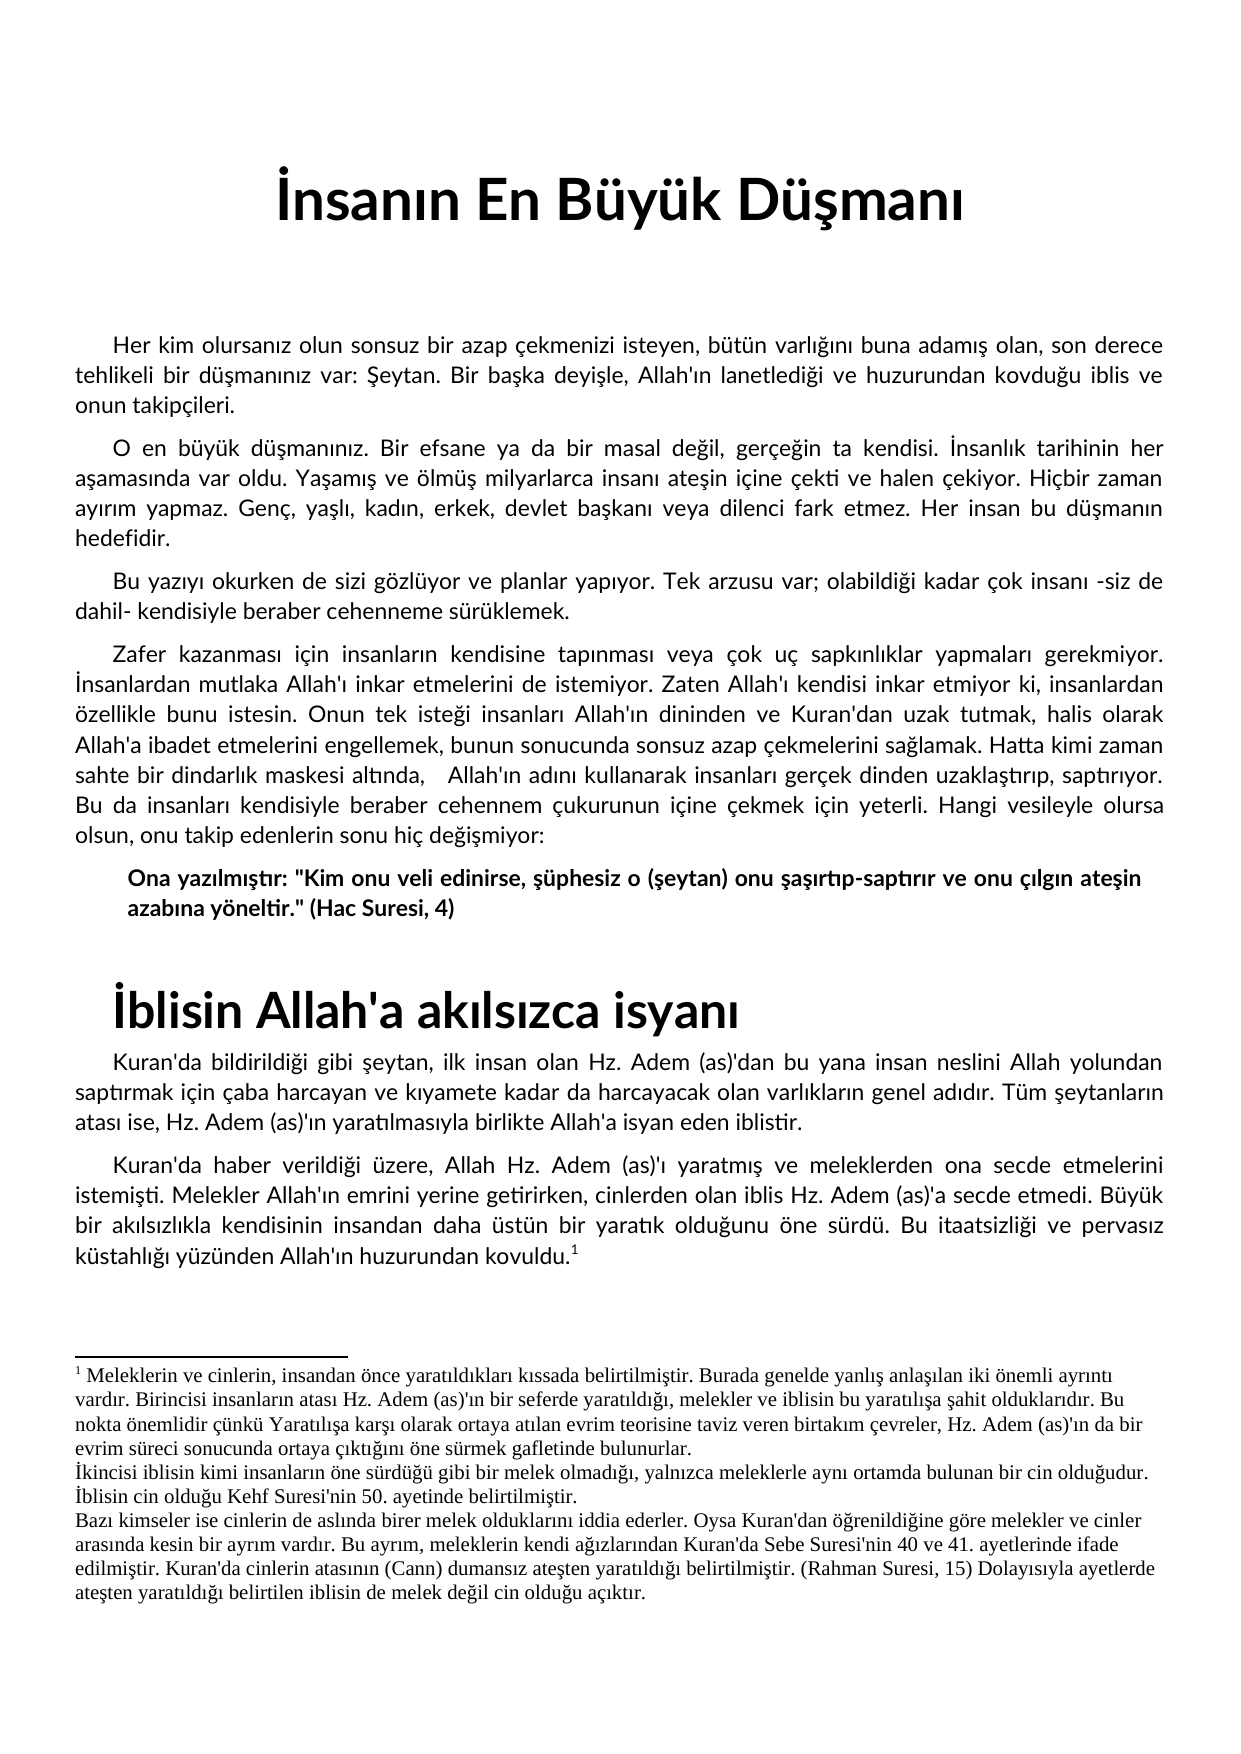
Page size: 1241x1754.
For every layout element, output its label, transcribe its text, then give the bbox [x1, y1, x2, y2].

text O en büyük düşmanınız. Bir efsane ya da bir masal değil, gerçeğin ta kendisi. İnsanlık tarihinin her aşamasında var oldu. Yaşamış ve ölmüş milyarlarca insanı ateşin içine çekti ve halen çekiyor. Hiçbir zaman ayırım yapmaz. Genç, yaşlı, kadın, erkek, devlet başkanı veya dilenci fark etmez. Her insan bu düşmanın hedefidir. [75, 433, 1165, 552]
text Kuran'da bildirildiği gibi şeytan, ilk insan olan Hz. Adem (as)'dan bu yana insan neslini Allah yolundan saptırmak için çaba harcayan ve kıyamete kadar da harcayacak olan varlıkların genel adıdır. Tüm şeytanların atası ise, Hz. Adem (as)'ın yaratılmasıyla birlikte Allah'a isyan eden iblistir. [75, 1048, 1165, 1136]
text Meleklerin ve cinlerin, insandan önce yaratıldıkları kıssada belirtilmiştir. Burada genelde yanlış anlaşılan iki önemli ayrıntı vardır. Birincisi insanların atası Hz. Adem (as)'ın bir seferde yaratıldığı, melekler ve iblisin bu yaratılışa şahit olduklarıdır. Bu nokta önemlidir çünkü Yaratılışa karşı olarak ortaya atılan evrim teorisine taviz veren birtakım çevreler, Hz. Adem (as)'ın da bir evrim süreci sonucunda ortaya çıktığını öne sürmek gafletinde bulunurlar. [75, 1363, 1165, 1459]
text Bu yazıyı okurken de sizi gözlüyor ve planlar yapıyor. Tek arzusu var; olabildiği kadar çok insanı -siz de dahil- kendisiyle beraber cehenneme sürüklemek. [75, 567, 1165, 624]
subtitle İblisin Allah'a akılsızca isyanı [112, 979, 1165, 1039]
text İkincisi iblisin kimi insanların öne sürdüğü gibi bir melek olmadığı, yalnızca meleklerle aynı ortamda bulunan bir cin olduğudur. İblisin cin olduğu Kehf Suresi'nin 50. ayetinde belirtilmiştir. [75, 1459, 1165, 1508]
text Zafer kazanması için insanların kendisine tapınması veya çok uç sapkınlıklar yapmaları gerekmiyor. İnsanlardan mutlaka Allah'ı inkar etmelerini de istemiyor. Zaten Allah'ı kendisi inkar etmiyor ki, insanlardan özellikle bunu istesin. Onun tek isteği insanları Allah'ın dininden ve Kuran'dan uzak tutmak, halis olarak Allah'a ibadet etmelerini engellemek, bunun sonucunda sonsuz azap çekmelerini sağlamak. Hatta kimi zaman sahte bir dindarlık maskesi altında, Allah'ın adını kullanarak insanları gerçek dinden uzaklaştırıp, saptırıyor. Bu da insanları kendisiyle beraber cehennem çukurunun içine çekmek için yeterli. Hangi vesileyle olursa olsun, onu takip edenlerin sonu hiç değişmiyor: [75, 640, 1165, 848]
subtitle İnsanın En Büyük Düşmanı [75, 162, 1165, 232]
text Her kim olursanız olun sonsuz bir azap çekmenizi isteyen, bütün varlığını buna adamış olan, son derece tehlikeli bir düşmanınız var: Şeytan. Bir başka deyişle, Allah'ın lanetlediği ve huzurundan kovduğu iblis ve onun takipçileri. [75, 330, 1165, 418]
text Ona yazılmıştır: "Kim onu veli edinirse, şüphesiz o (şeytan) onu şaşırtıp-saptırır ve onu çılgın ateşin azabına yöneltir." (Hac Suresi, 4) [127, 864, 1143, 921]
text Kuran'da haber verildiği üzere, Allah Hz. Adem (as)'ı yaratmış ve meleklerden ona secde etmelerini istemişti. Melekler Allah'ın emrini yerine getirirken, cinlerden olan iblis Hz. Adem (as)'a secde etmedi. Büyük bir akılsızlıkla kendisinin insandan daha üstün bir yaratık olduğunu öne sürdü. Bu itaatsizliği ve pervasız küstahlığı yüzünden Allah'ın huzurundan kovuldu. [75, 1151, 1165, 1269]
text Bazı kimseler ise cinlerin de aslında birer melek olduklarını iddia ederler. Oysa Kuran'dan öğrenildiğine göre melekler ve cinler arasında kesin bir ayrım vardır. Bu ayrım, meleklerin kendi ağızlarından Kuran'da Sebe Suresi'nin 40 ve 41. ayetlerinde ifade edilmiştir. Kuran'da cinlerin atasının (Cann) dumansız ateşten yaratıldığı belirtilmiştir. (Rahman Suresi, 15) Dolayısıyla ayetlerde ateşten yaratıldığı belirtilen iblisin de melek değil cin olduğu açıktır. [75, 1508, 1165, 1604]
